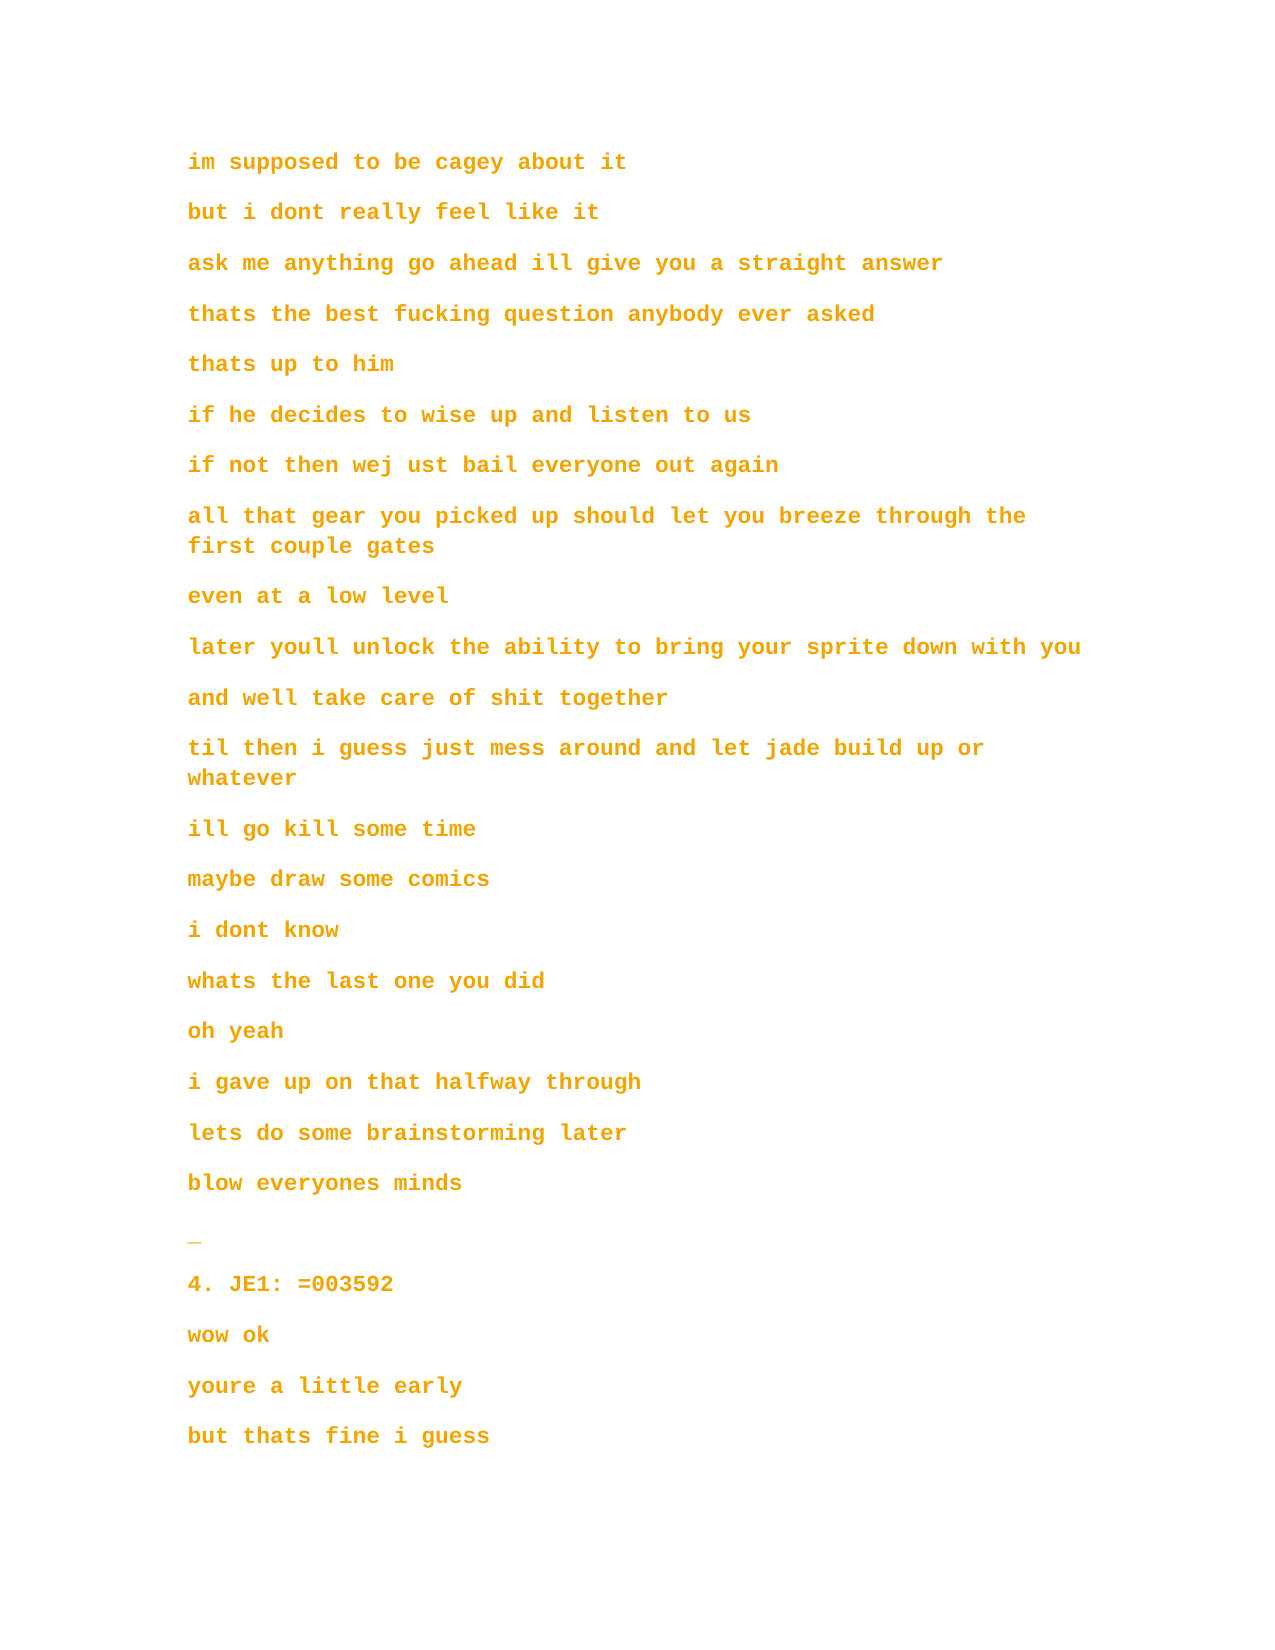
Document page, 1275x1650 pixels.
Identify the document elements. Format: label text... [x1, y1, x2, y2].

text i gave up on that halfway through [187, 1070, 1087, 1096]
text even at a low level [187, 585, 1087, 611]
text 4. JE1: =003592 [187, 1273, 1087, 1299]
text maybe draw some comics [187, 868, 1087, 894]
text wow ok [187, 1323, 1087, 1349]
text if not then wej ust bail everyone out again [187, 454, 1087, 480]
text later youll unlock the ability to bring your sprite down with you [187, 635, 1087, 661]
text youre a little early [187, 1374, 1087, 1400]
text thats up to him [187, 352, 1087, 378]
text all that gear you picked up should let you breeze through the first couple gates [187, 504, 1087, 560]
text oh yeah [187, 1019, 1087, 1046]
text _ [187, 1222, 1087, 1248]
text blow everyones minds [187, 1171, 1087, 1197]
text ask me anything go ahead ill give you a straight answer [187, 251, 1087, 277]
text lets do some brainstorming later [187, 1121, 1087, 1147]
text i dont know [187, 918, 1087, 944]
text and well take care of shit together [187, 686, 1087, 712]
text if he decides to wise up and listen to us [187, 403, 1087, 429]
text but i dont really feel like it [187, 201, 1087, 227]
text im supposed to be cagey about it [187, 150, 1087, 176]
text til then i guess just mess around and let jade build up or whatever [187, 737, 1087, 792]
text but thats fine i guess [187, 1424, 1087, 1451]
text ill go kill some time [187, 817, 1087, 843]
text thats the best fucking question anybody ever asked [187, 302, 1087, 328]
text whats the last one you did [187, 969, 1087, 995]
